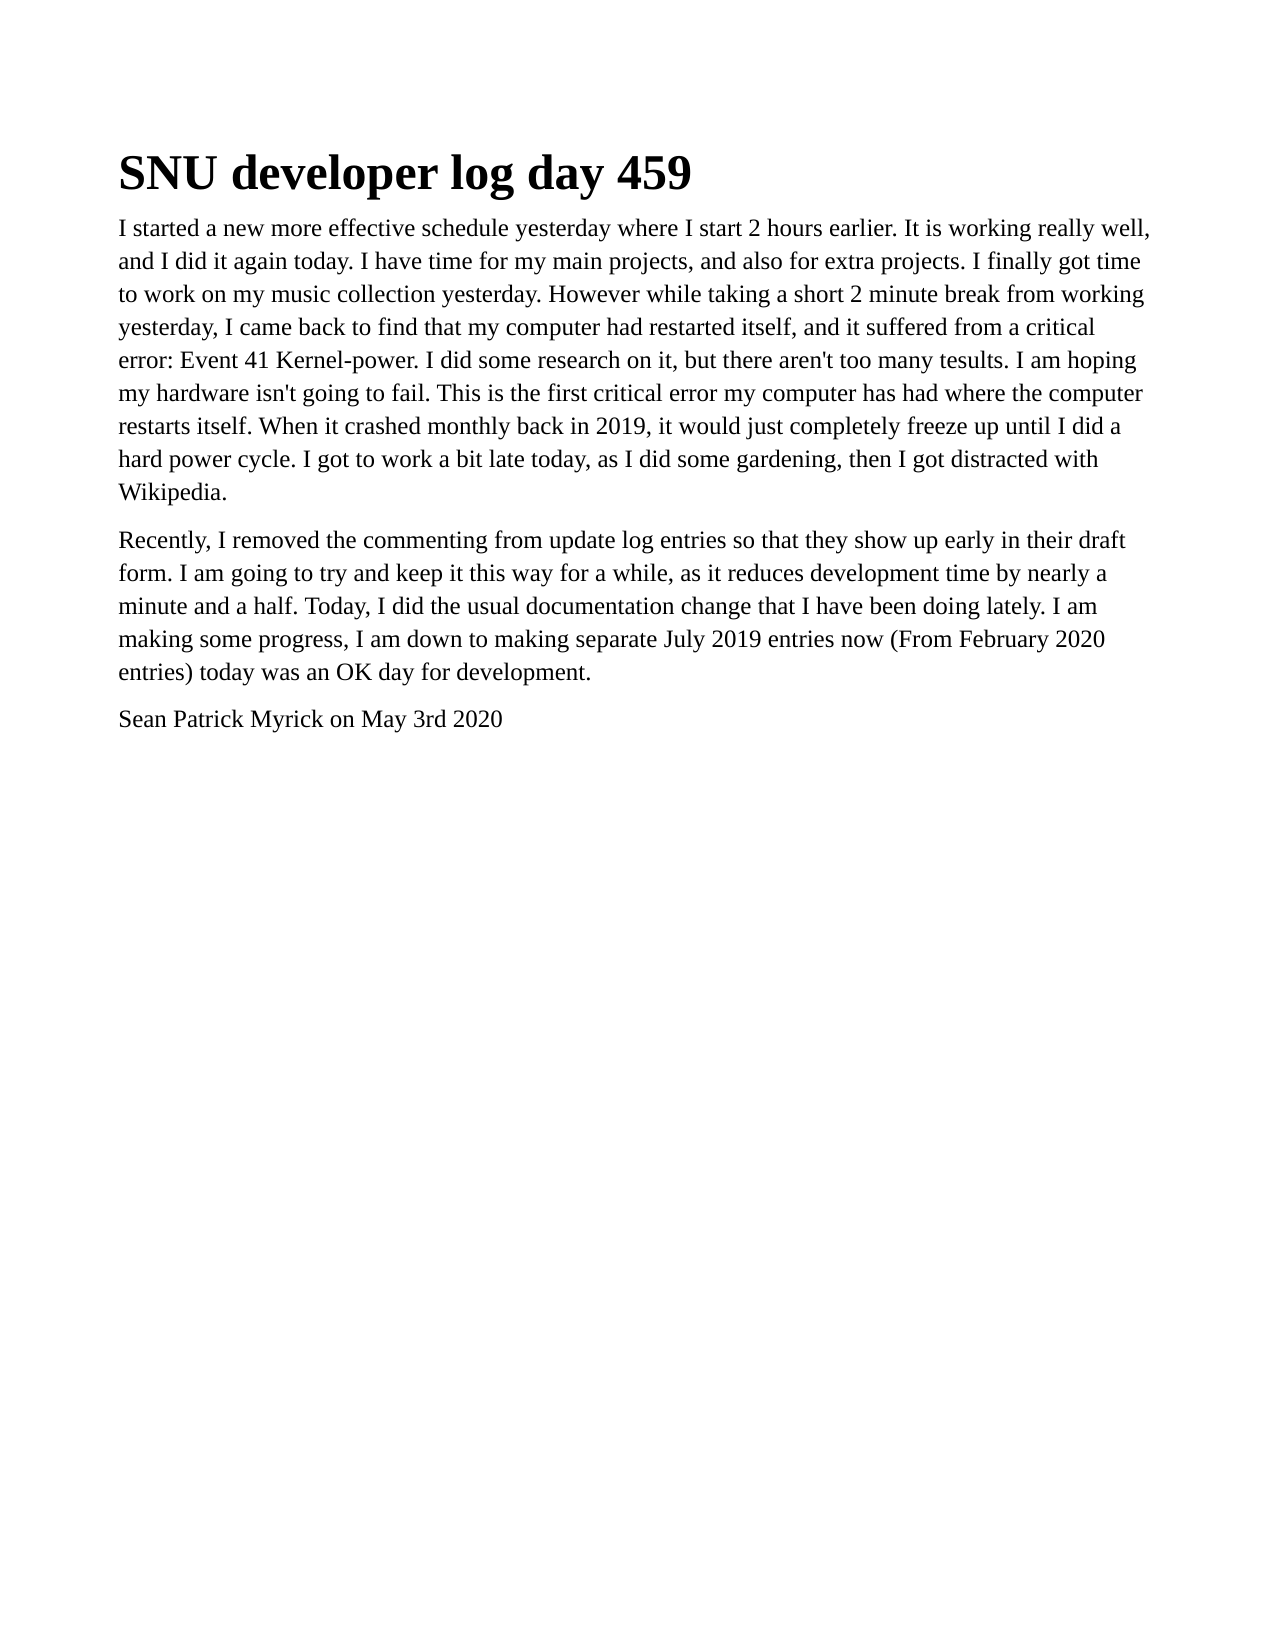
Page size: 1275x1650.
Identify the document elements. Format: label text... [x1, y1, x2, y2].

text Recently, I removed the commenting from update log entries so that they show up early in their draft form. I am going to try and keep it this way for a while, as it reduces development time by nearly a minute and a half. Today, I did the usual documentation change that I have been doing lately. I am making some progress, I am down to making separate July 2019 entries now (From February 2020 entries) today was an OK day for development. [118, 525, 1157, 686]
text I started a new more effective schedule yesterday where I start 2 hours earlier. It is working really well, and I did it again today. I have time for my main projects, and also for extra projects. I finally got time to work on my music collection yesterday. However while taking a short 2 minute break from working yesterday, I came back to find that my computer had restarted itself, and it suffered from a critical error: Event 41 Kernel-power. I did some research on it, but there aren't too many tesults. I am hoping my hardware isn't going to fail. This is the first critical error my computer has had where the computer restarts itself. When it crashed monthly back in 2019, it would just completely freeze up until I did a hard power cycle. I got to work a bit late today, as I did some gardening, then I got distracted with Wikipedia. [118, 213, 1157, 506]
text Sean Patrick Myrick on May 3rd 2020 [118, 704, 1157, 733]
subtitle SNU developer log day 459 [118, 143, 1157, 201]
